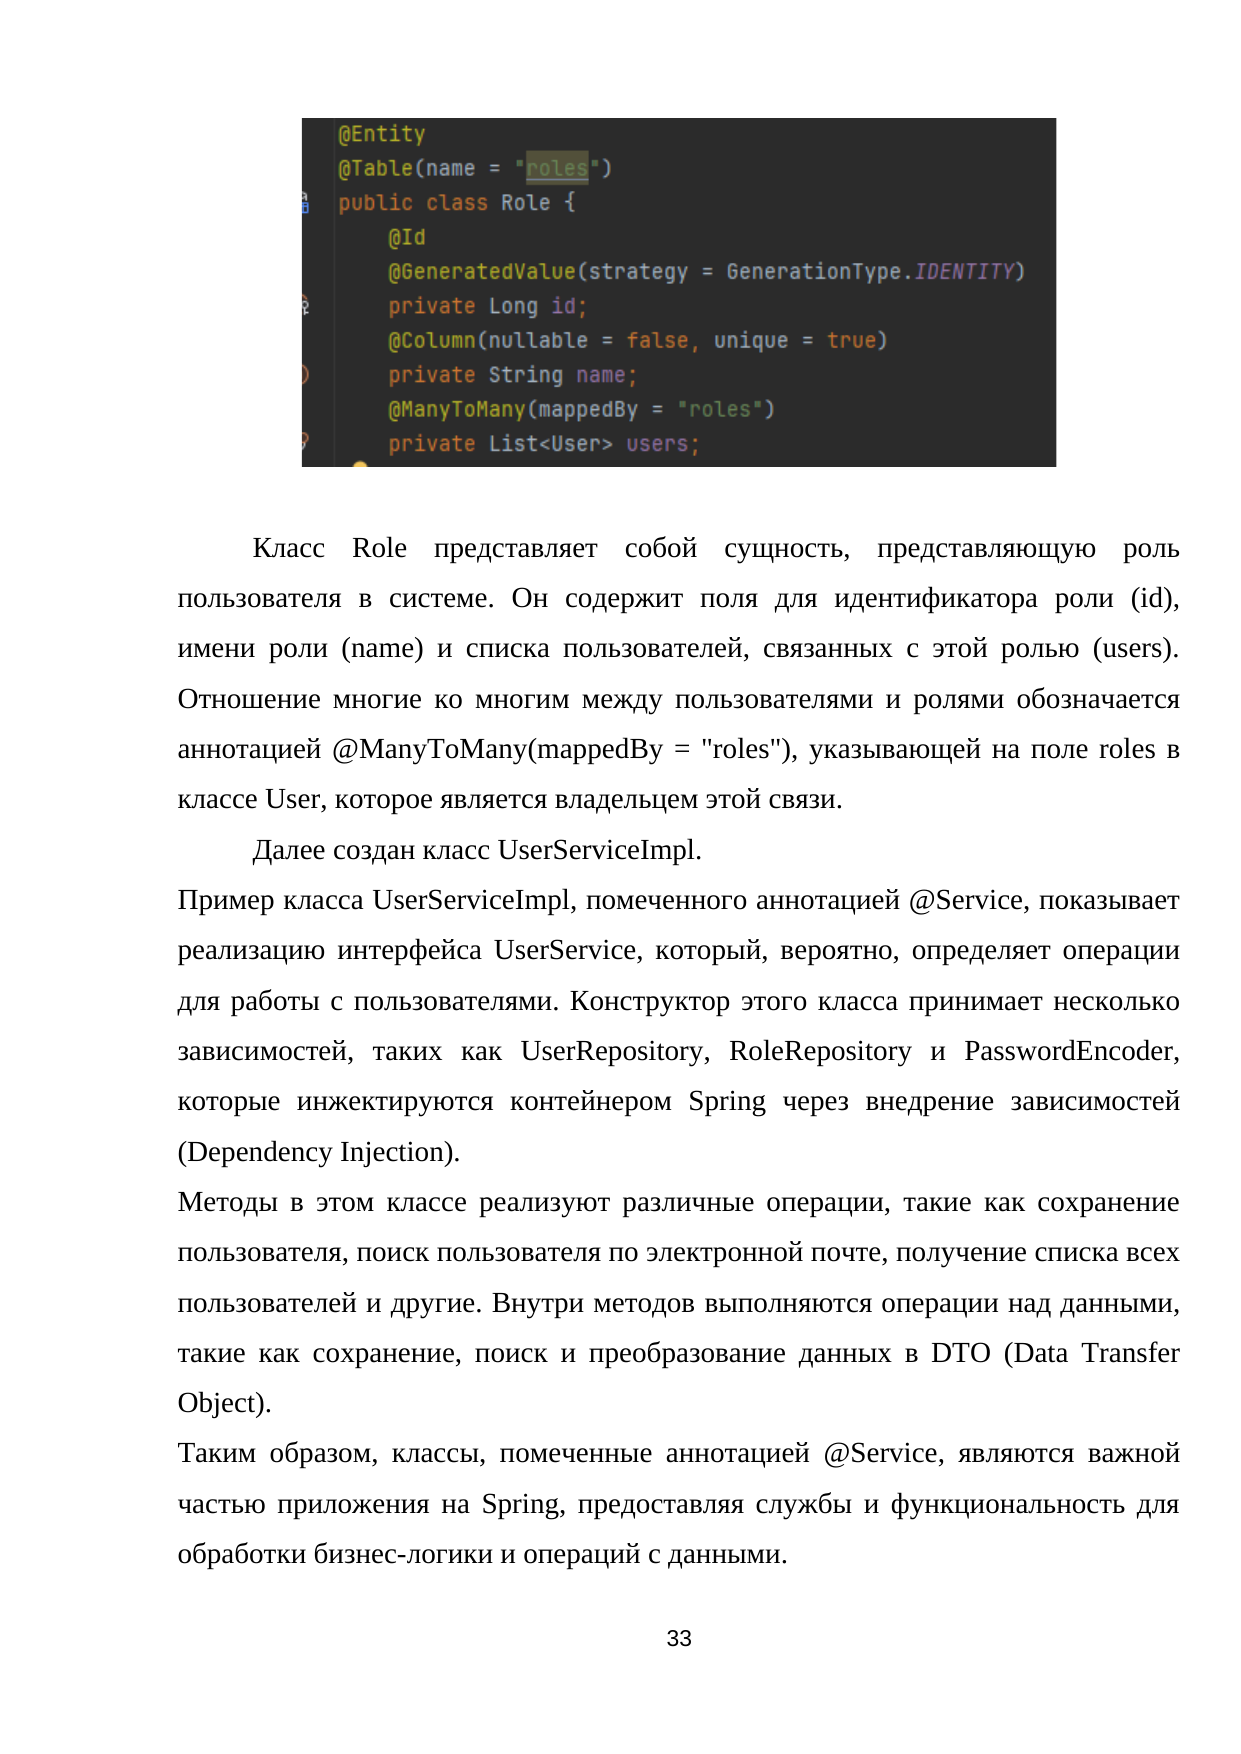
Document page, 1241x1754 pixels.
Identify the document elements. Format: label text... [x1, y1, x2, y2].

text Пример класса UserServiceImpl, помеченного аннотацией @Service, показывает реализацию интерфейса UserService, который, вероятно, определяет операции для работы с пользователями. Конструктор этого класса принимает несколько зависимостей, таких как UserRepository, RoleRepository и PasswordEncoder, которые инжектируются контейнером Spring через внедрение зависимостей (Dependency Injection). [177, 882, 1181, 1167]
text Таким образом, классы, помеченные аннотацией @Service, являются важной частью приложения на Spring, предоставляя службы и функциональность для обработки бизнес-логики и операций с данными. [177, 1436, 1181, 1570]
text Далее создан класс UserServiceImpl. [177, 832, 1181, 865]
text Методы в этом классе реализуют различные операции, такие как сохранение пользователя, поиск пользователя по электронной почте, получение списка всех пользователей и другие. Внутри методов выполняются операции над данными, такие как сохранение, поиск и преобразование данных в DTO (Data Transfer Object). [177, 1184, 1181, 1419]
text Класс Role представляет собой сущность, представляющую роль пользователя в системе. Он содержит поля для идентификатора роли (id), имени роли (name) и списка пользователей, связанных с этой ролью (users). Отношение многие ко многим между пользователями и ролями обозначается аннотацией @ManyToMany(mappedBy = "roles"), указывающей на поле roles в классе User, которое является владельцем этой связи. [177, 530, 1181, 815]
picture [301, 118, 1057, 467]
